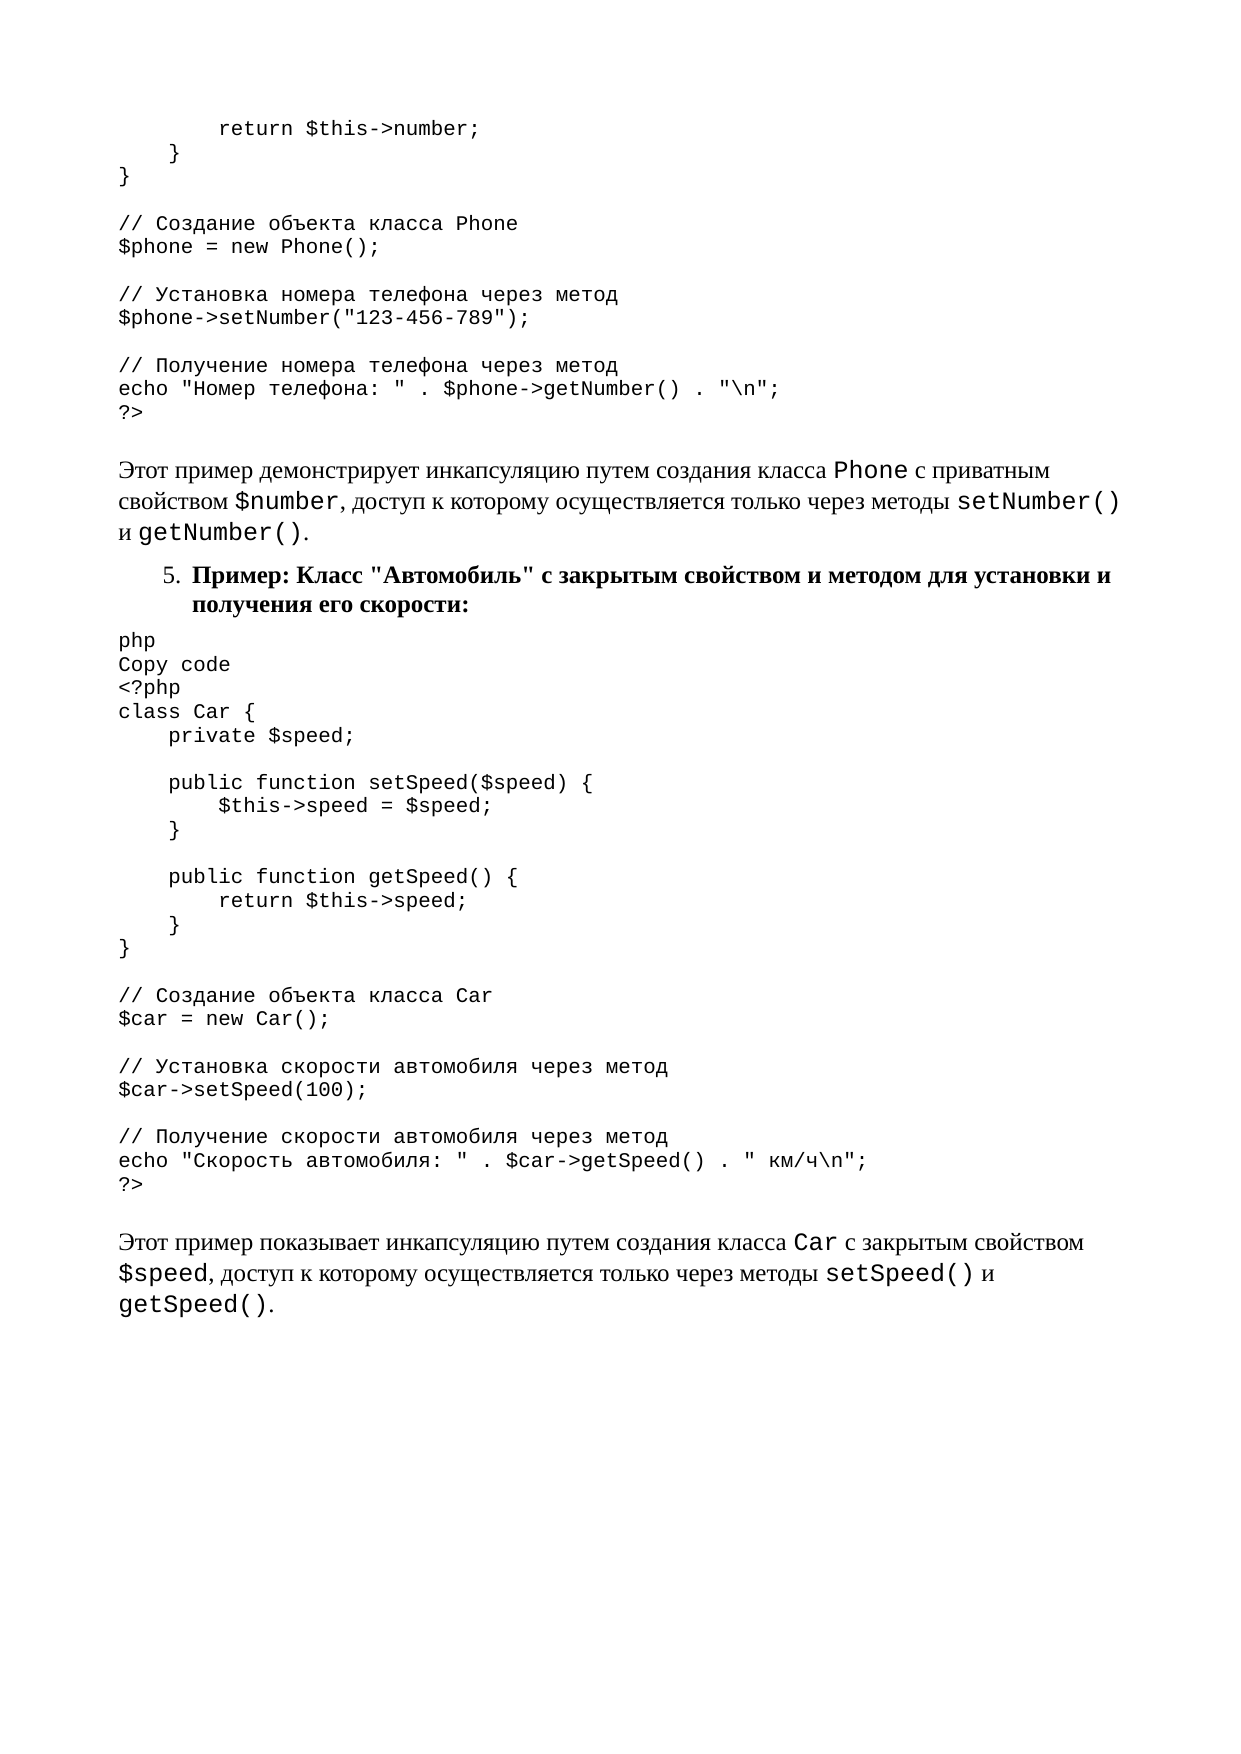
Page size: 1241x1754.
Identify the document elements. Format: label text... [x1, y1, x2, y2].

text } [118, 937, 1122, 961]
text Copy code [118, 654, 1122, 677]
text } [118, 142, 1122, 165]
text $phone->setNumber("123-456-789"); [118, 307, 1122, 331]
text private $speed; [118, 724, 1122, 748]
text return $this->number; [118, 118, 1122, 142]
text Этот пример показывает инкапсуляцию путем создания класса Car с закрытым свойством $speed, доступ к которому осуществляется только через методы setSpeed() и getSpeed(). [118, 1227, 1122, 1319]
text // Создание объекта класса Car [118, 985, 1122, 1008]
text $car = new Car(); [118, 1008, 1122, 1032]
text $this->speed = $speed; [118, 796, 1122, 819]
text return $this->speed; [118, 890, 1122, 914]
text <?php [118, 677, 1122, 701]
text // Получение номера телефона через метод [118, 354, 1122, 378]
text } [118, 165, 1122, 189]
list Пример: Класс "Автомобиль" с закрытым свойством и методом для установки и получения его скорости: [162, 560, 1122, 617]
text Этот пример демонстрирует инкапсуляцию путем создания класса Phone с приватным свойством $number, доступ к которому осуществляется только через методы setNumber() и getNumber(). [118, 455, 1122, 547]
text } [118, 819, 1122, 843]
text } [118, 914, 1122, 937]
text php [118, 630, 1122, 654]
text public function setSpeed($speed) { [118, 772, 1122, 796]
text $car->setSpeed(100); [118, 1079, 1122, 1103]
text class Car { [118, 701, 1122, 724]
text // Получение скорости автомобиля через метод [118, 1127, 1122, 1150]
text $phone = new Phone(); [118, 236, 1122, 260]
text ?> [118, 402, 1122, 426]
text // Создание объекта класса Phone [118, 213, 1122, 236]
text echo "Скорость автомобиля: " . $car->getSpeed() . " км/ч\n"; [118, 1150, 1122, 1174]
text // Установка номера телефона через метод [118, 284, 1122, 307]
text public function getSpeed() { [118, 866, 1122, 890]
text echo "Номер телефона: " . $phone->getNumber() . "\n"; [118, 378, 1122, 402]
text ?> [118, 1174, 1122, 1197]
text // Установка скорости автомобиля через метод [118, 1056, 1122, 1079]
